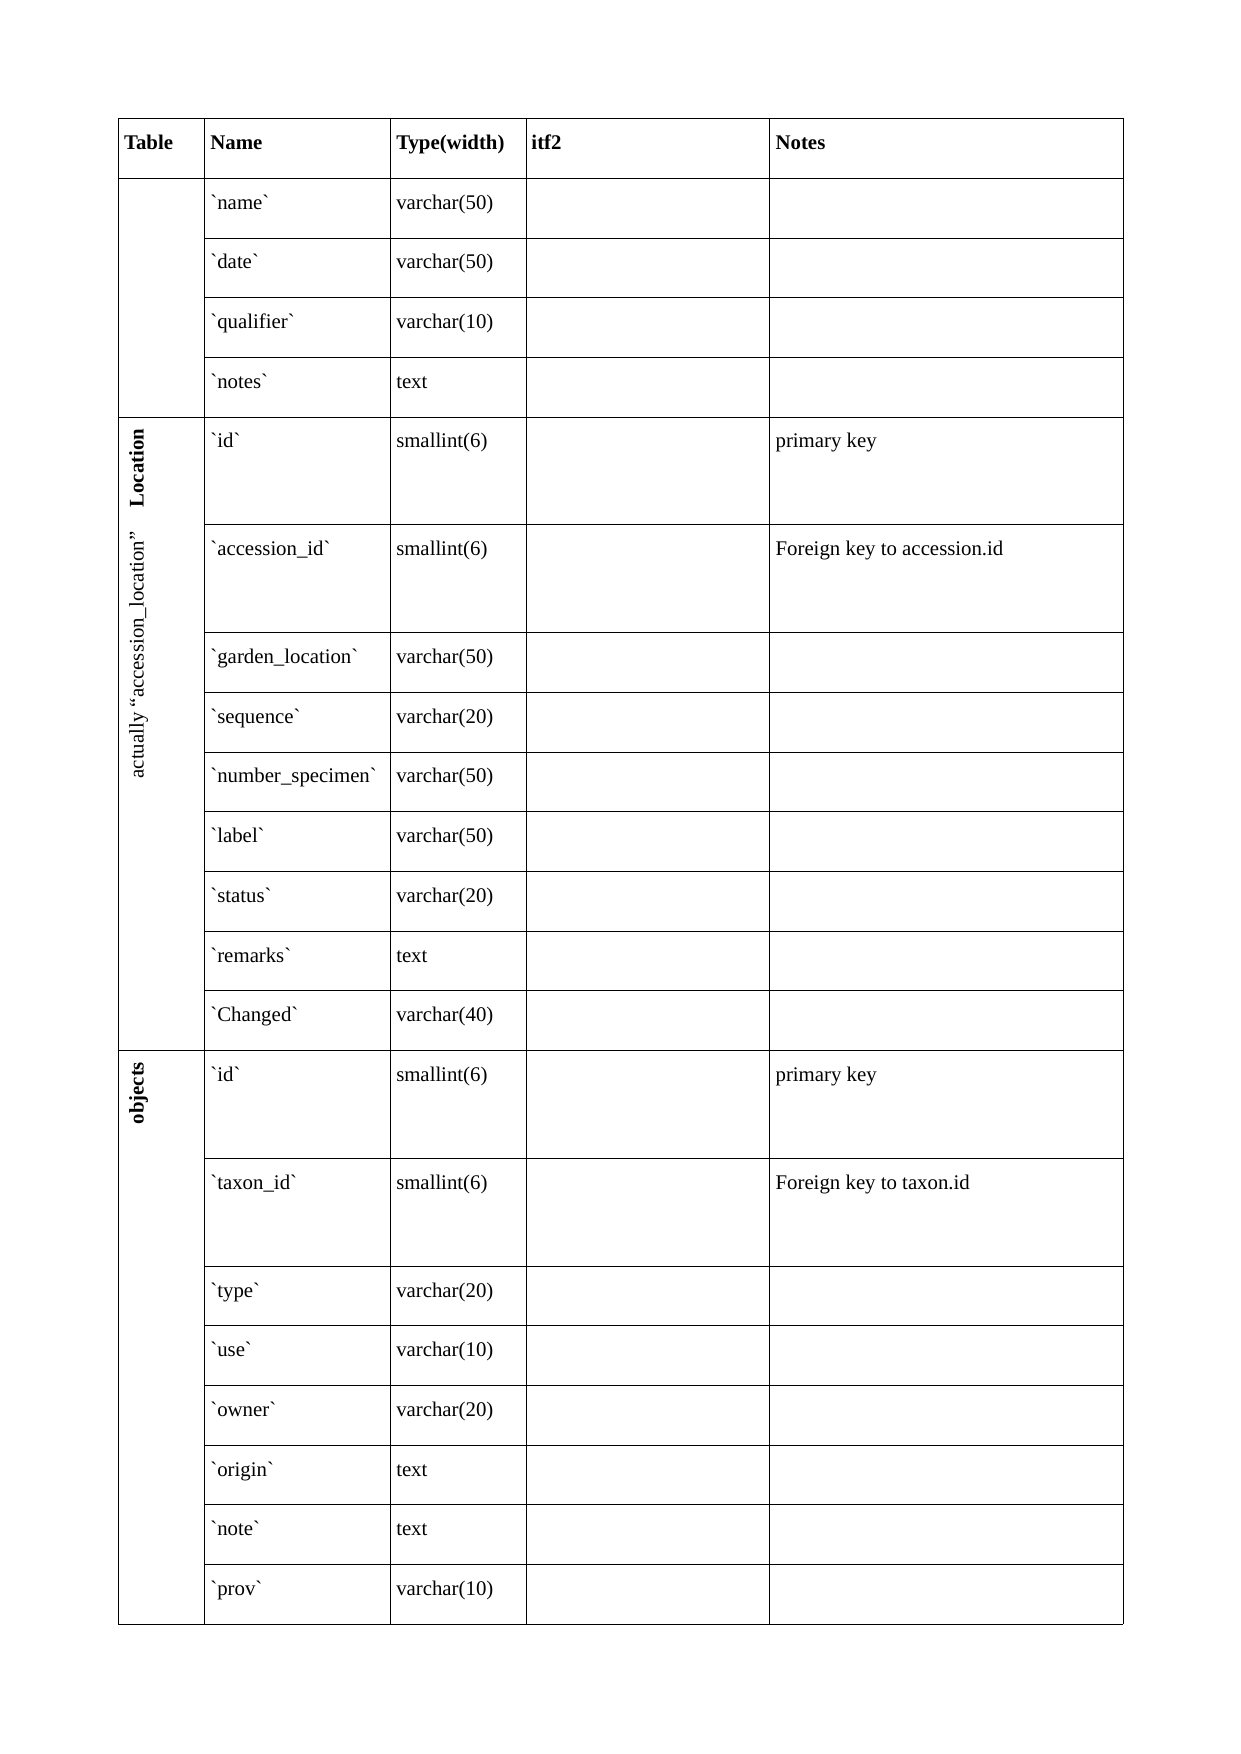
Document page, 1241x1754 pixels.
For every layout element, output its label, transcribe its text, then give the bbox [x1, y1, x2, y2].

table_cell `date` [205, 239, 390, 297]
table_cell [527, 1159, 769, 1266]
table_cell varchar(40) [391, 991, 526, 1050]
table_cell Location actually “accession_location” [119, 418, 204, 1050]
table_cell `garden_location` [205, 633, 390, 692]
table_cell [527, 1051, 769, 1158]
table_cell `id` [205, 418, 390, 524]
table_cell `notes` [205, 358, 390, 417]
table_cell [527, 991, 769, 1050]
table_cell smallint(6) [391, 1159, 526, 1266]
table_cell `accession_id` [205, 525, 390, 632]
table_cell `Changed` [205, 991, 390, 1050]
table_cell [527, 298, 769, 357]
table_cell [770, 991, 1123, 1050]
table_cell `qualifier` [205, 298, 390, 357]
table_cell [527, 1326, 769, 1385]
table_header itf2 [527, 119, 769, 178]
table_cell `taxon_id` [205, 1159, 390, 1266]
table_cell [527, 1446, 769, 1504]
table_cell varchar(20) [391, 872, 526, 931]
table_cell [770, 1505, 1123, 1564]
table_cell `name` [205, 179, 390, 237]
table_cell varchar(50) [391, 179, 526, 237]
table_cell `use` [205, 1326, 390, 1385]
table_cell [527, 1386, 769, 1445]
table_cell [770, 1446, 1123, 1504]
table_cell [527, 1505, 769, 1564]
table_cell `note` [205, 1505, 390, 1564]
table_cell smallint(6) [391, 525, 526, 632]
table_cell varchar(10) [391, 1565, 526, 1624]
table_cell varchar(20) [391, 1386, 526, 1445]
table_cell varchar(20) [391, 1267, 526, 1325]
table_cell varchar(50) [391, 812, 526, 871]
table_cell varchar(10) [391, 298, 526, 357]
table_cell `remarks` [205, 932, 390, 990]
table_header Name [205, 119, 390, 178]
table_cell `status` [205, 872, 390, 931]
table_cell `number_specimen` [205, 753, 390, 811]
table_cell `label` [205, 812, 390, 871]
table_cell [770, 872, 1123, 931]
table_cell [770, 1326, 1123, 1385]
table_cell `id` [205, 1051, 390, 1158]
table_cell [770, 358, 1123, 417]
table_cell [770, 812, 1123, 871]
table_cell [527, 633, 769, 692]
table_cell [527, 753, 769, 811]
table_cell text [391, 358, 526, 417]
table_cell [527, 812, 769, 871]
table_cell primary key [770, 418, 1123, 524]
table_cell [770, 1267, 1123, 1325]
table_cell [527, 872, 769, 931]
table_cell [770, 1565, 1123, 1624]
table_cell [527, 239, 769, 297]
table_cell [527, 358, 769, 417]
table_cell text [391, 1446, 526, 1504]
table_cell [770, 179, 1123, 237]
table_cell [527, 693, 769, 752]
table_cell varchar(20) [391, 693, 526, 752]
table_cell primary key [770, 1051, 1123, 1158]
table_cell [770, 753, 1123, 811]
table_cell [770, 239, 1123, 297]
table_cell [527, 418, 769, 524]
table_cell [527, 932, 769, 990]
table_cell `origin` [205, 1446, 390, 1504]
table_cell `sequence` [205, 693, 390, 752]
table_cell [770, 633, 1123, 692]
table_cell [119, 179, 204, 417]
table_cell smallint(6) [391, 418, 526, 524]
table_cell smallint(6) [391, 1051, 526, 1158]
table_header Type(width) [391, 119, 526, 178]
table_cell text [391, 1505, 526, 1564]
table_cell text [391, 932, 526, 990]
table_cell [770, 298, 1123, 357]
table_cell [527, 1565, 769, 1624]
table_cell varchar(50) [391, 633, 526, 692]
table_cell [770, 932, 1123, 990]
table_cell [770, 1386, 1123, 1445]
table_cell Foreign key to taxon.id [770, 1159, 1123, 1266]
table_header Notes [770, 119, 1123, 178]
table_cell varchar(50) [391, 753, 526, 811]
table_cell [770, 693, 1123, 752]
table_cell `type` [205, 1267, 390, 1325]
table_header Table [119, 119, 204, 178]
table_cell [527, 179, 769, 237]
table_cell Foreign key to accession.id [770, 525, 1123, 632]
table_cell [527, 525, 769, 632]
table_cell varchar(10) [391, 1326, 526, 1385]
table_cell objects [119, 1051, 204, 1624]
table_cell [527, 1267, 769, 1325]
table_cell varchar(50) [391, 239, 526, 297]
table_cell `prov` [205, 1565, 390, 1624]
table_cell `owner` [205, 1386, 390, 1445]
